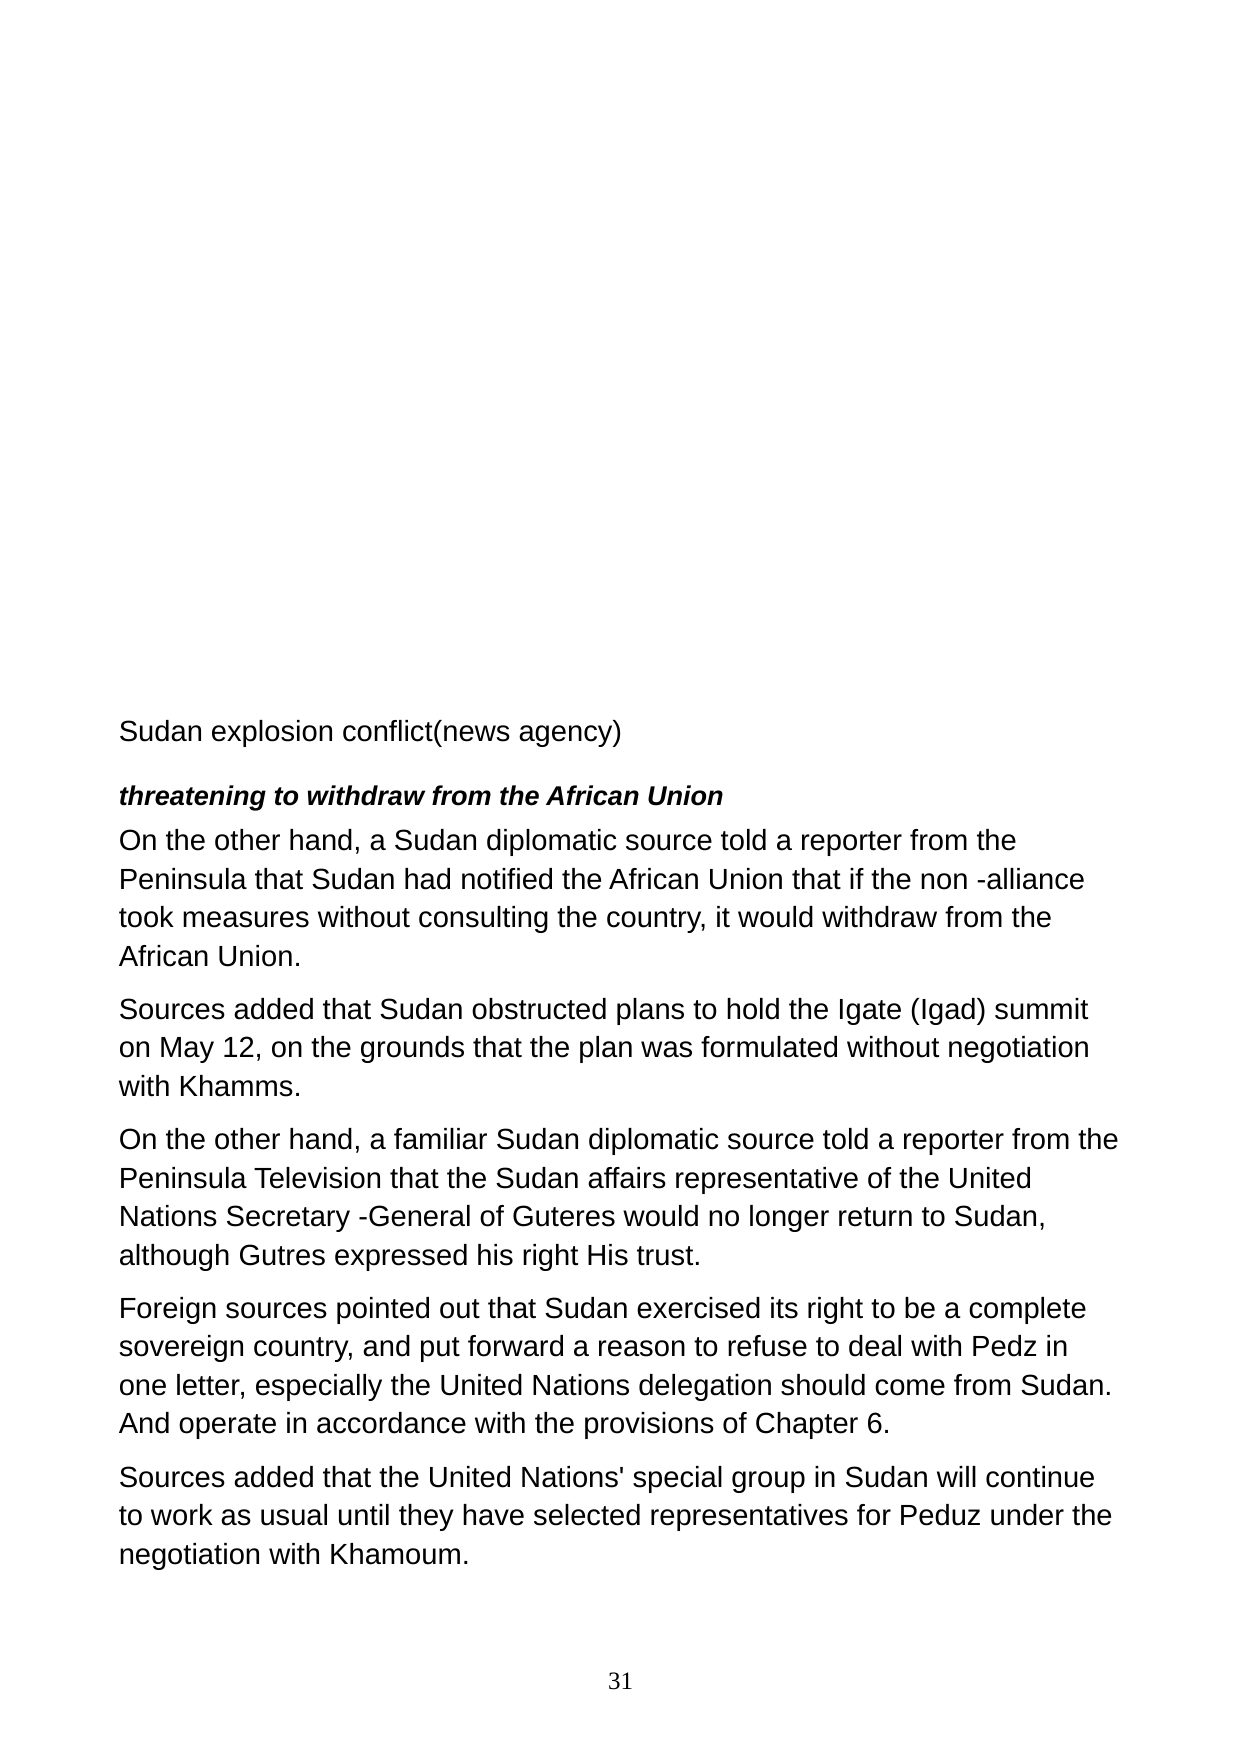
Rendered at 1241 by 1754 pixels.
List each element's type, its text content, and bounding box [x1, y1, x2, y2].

text Foreign sources pointed out that Sudan exercised its right to be a complete sovereign country, and put forward a reason to refuse to deal with Pedz in one letter, especially the United Nations delegation should come from Sudan. And operate in accordance with the provisions of Chapter 6. [118, 1291, 1122, 1440]
text Sources added that the United Nations' special group in Sudan will continue to work as usual until they have selected representatives for Peduz under the negotiation with Khamoum. [118, 1460, 1122, 1570]
text On the other hand, a familiar Sudan diplomatic source told a reporter from the Peninsula Television that the Sudan affairs representative of the United Nations Secretary -General of Guteres would no longer return to Sudan, although Gutres expressed his right His trust. [118, 1122, 1122, 1271]
text Sources added that Sudan obstructed plans to hold the Igate (Igad) summit on May 12, on the grounds that the plan was formulated without negotiation with Khamms. [118, 992, 1122, 1103]
subtitle threatening to withdraw from the African Union [118, 779, 1122, 811]
text On the other hand, a Sudan diplomatic source told a reporter from the Peninsula that Sudan had notified the African Union that if the non -alliance took measures without consulting the country, it would withdraw from the African Union. [118, 823, 1122, 972]
text Sudan explosion conflict(news agency) [118, 118, 1122, 747]
